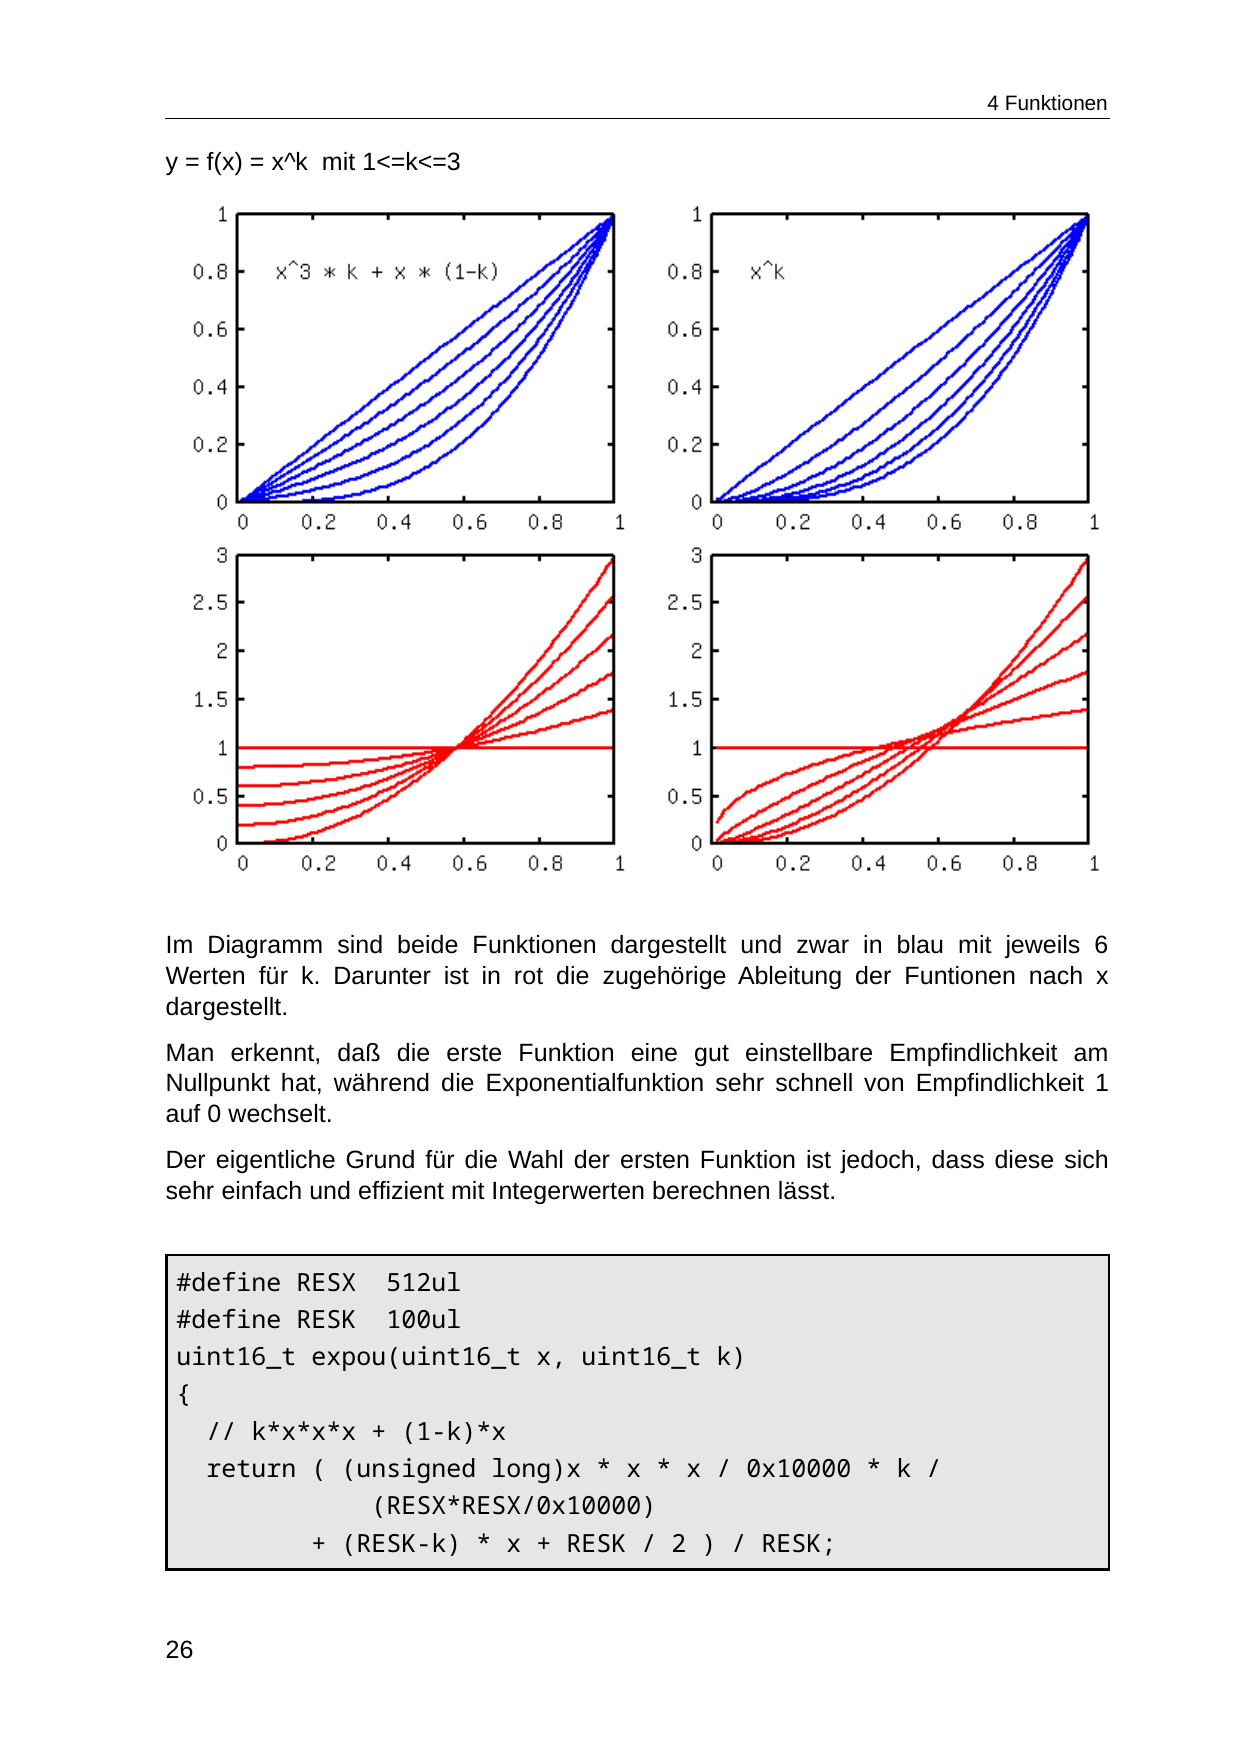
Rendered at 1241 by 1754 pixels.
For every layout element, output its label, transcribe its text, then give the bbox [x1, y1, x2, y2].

text Im Diagramm sind beide Funktionen dargestellt und zwar in blau mit jeweils 6 Werten für k. Darunter ist in rot die zugehörige Ableitung der Funtionen nach x dargestellt. [165, 931, 1110, 1021]
text { [168, 1366, 1108, 1403]
text return ( (unsigned long)x * x * x / 0x10000 * k / [168, 1440, 1108, 1477]
text (RESX*RESX/0x10000) [168, 1477, 1108, 1515]
text uint16_t expou(uint16_t x, uint16_t k) [168, 1328, 1108, 1366]
text // k*x*x*x + (1-k)*x [168, 1403, 1108, 1440]
text Der eigentliche Grund für die Wahl der ersten Funktion ist jedoch, dass diese sich sehr einfach und effizient mit Integerwerten berechnen lässt. [165, 1146, 1110, 1204]
text Man erkennt, daß die erste Funktion eine gut einstellbare Empfindlichkeit am Nullpunkt hat, während die Exponentialfunktion sehr schnell von Empfindlichkeit 1 auf 0 wechselt. [165, 1039, 1110, 1128]
text + (RESK-k) * x + RESK / 2 ) / RESK; [168, 1515, 1108, 1568]
text #define RESK 100ul [168, 1291, 1108, 1328]
picture [175, 205, 1121, 883]
text y = f(x) = x^k mit 1<=k<=3 [165, 147, 1110, 176]
text #define RESX 512ul [168, 1256, 1108, 1291]
